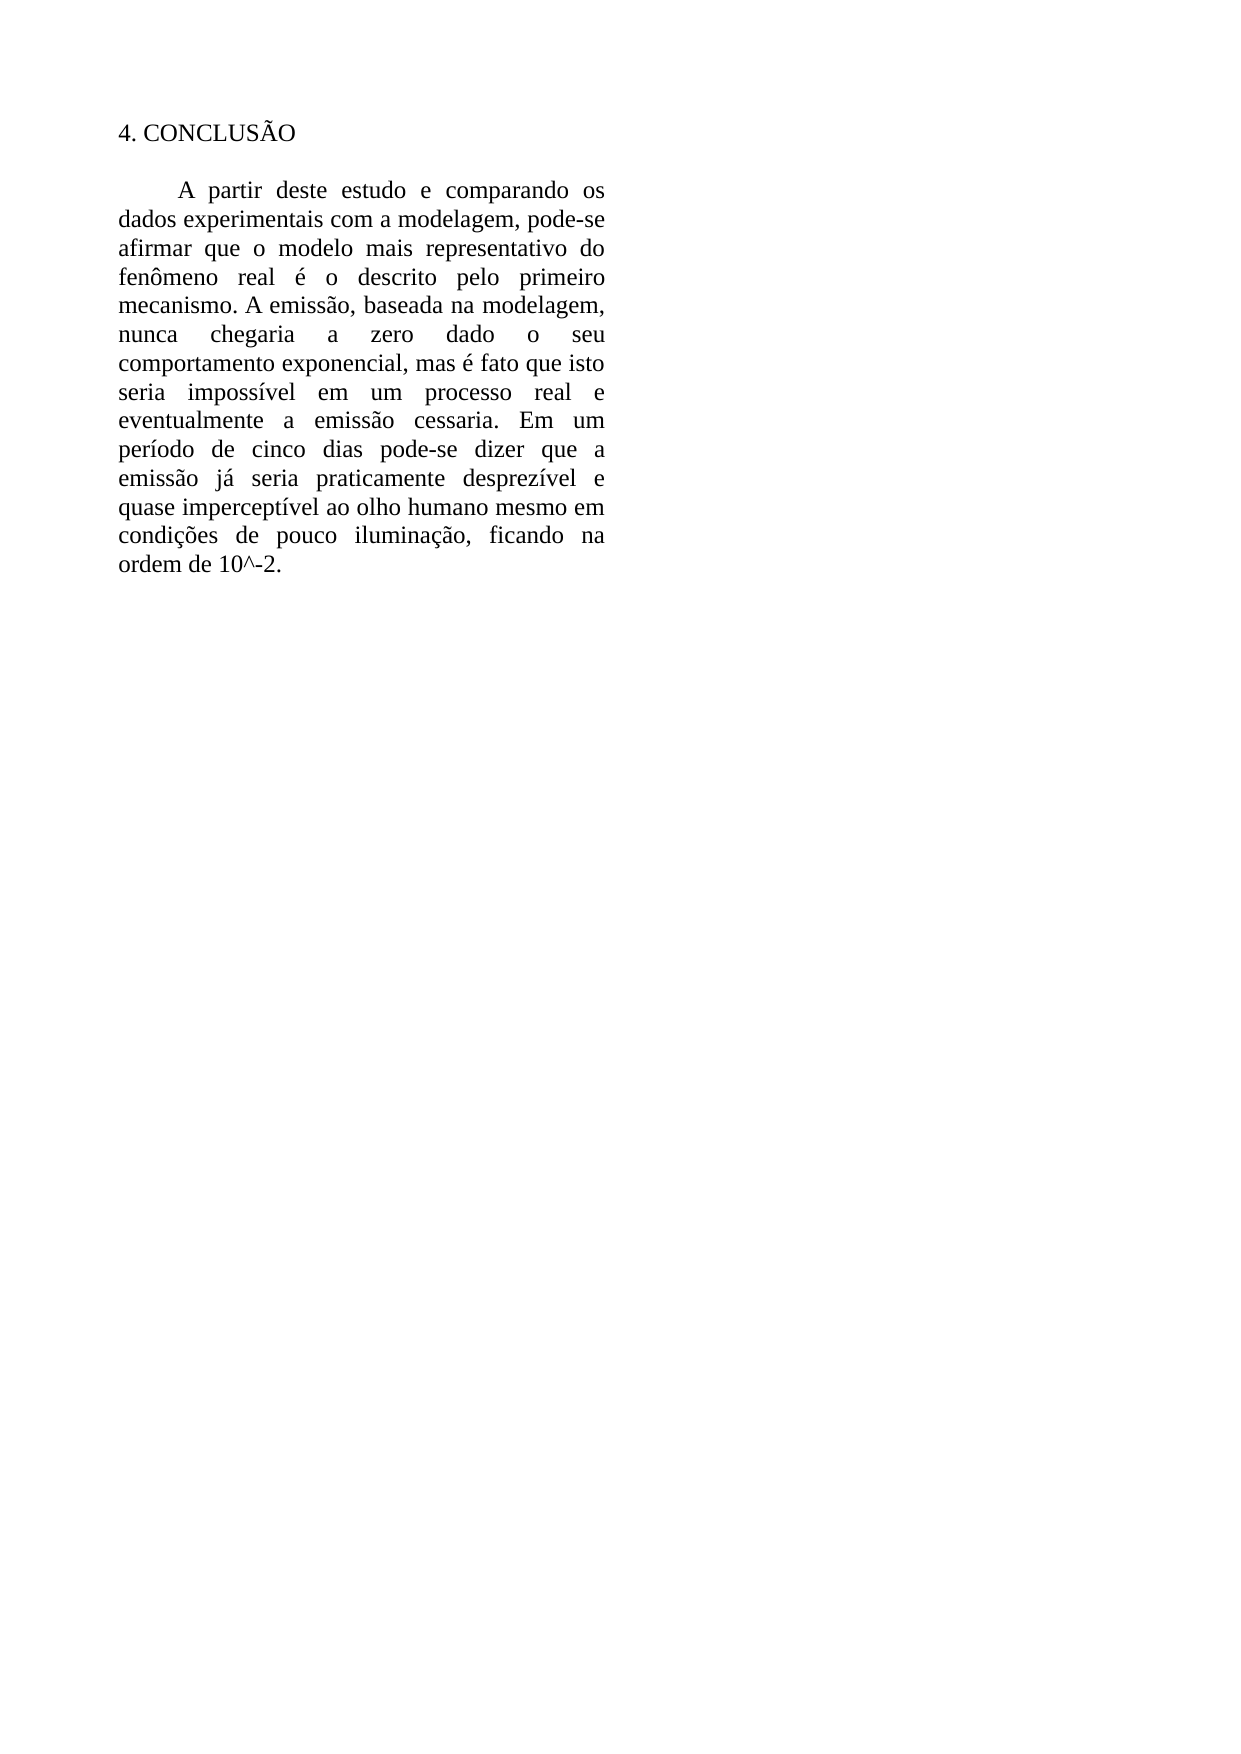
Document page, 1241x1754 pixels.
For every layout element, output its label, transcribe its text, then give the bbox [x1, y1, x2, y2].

text 4. CONCLUSÃO [118, 118, 605, 147]
text A partir deste estudo e comparando os dados experimentais com a modelagem, pode-se afirmar que o modelo mais representativo do fenômeno real é o descrito pelo primeiro mecanismo. A emissão, baseada na modelagem, nunca chegaria a zero dado o seu comportamento exponencial, mas é fato que isto seria impossível em um processo real e eventualmente a emissão cessaria. Em um período de cinco dias pode-se dizer que a emissão já seria praticamente desprezível e quase imperceptível ao olho humano mesmo em condições de pouco iluminação, ficando na ordem de 10^-2. [118, 176, 605, 578]
